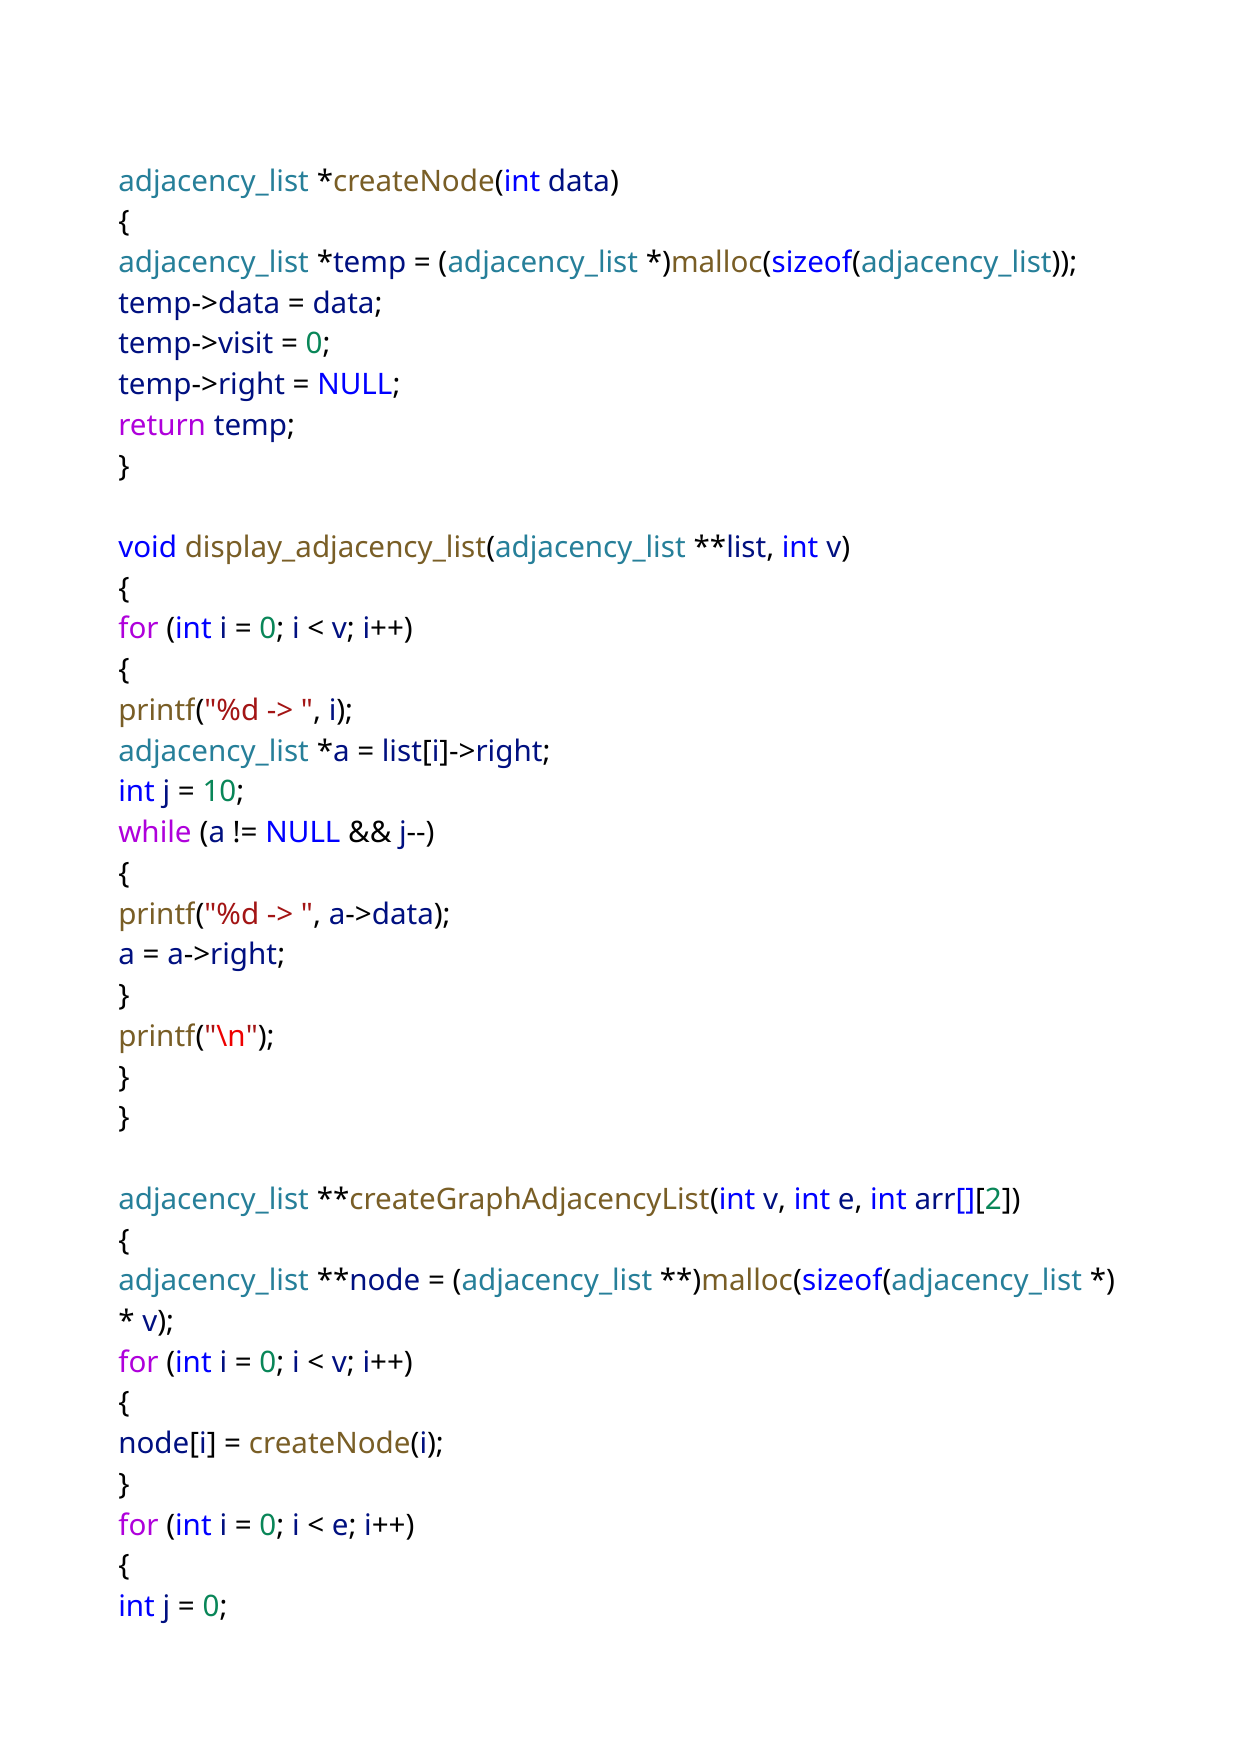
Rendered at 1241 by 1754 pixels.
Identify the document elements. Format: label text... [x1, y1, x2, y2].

text adjacency_list **node = (adjacency_list **)malloc(sizeof(adjacency_list *) * v); [118, 1258, 1122, 1340]
text void display_adjacency_list(adjacency_list **list, int v) [118, 525, 1122, 566]
text { [118, 851, 1122, 892]
text adjacency_list **createGraphAdjacencyList(int v, int e, int arr[][2]) [118, 1177, 1122, 1218]
text int j = 0; [118, 1584, 1122, 1625]
text temp->right = NULL; [118, 362, 1122, 403]
text temp->data = data; [118, 281, 1122, 322]
text } [118, 1096, 1122, 1136]
text adjacency_list *a = list[i]->right; [118, 729, 1122, 770]
text } [118, 973, 1122, 1014]
text printf("\n"); [118, 1014, 1122, 1055]
text node[i] = createNode(i); [118, 1421, 1122, 1462]
text { [118, 1381, 1122, 1421]
text for (int i = 0; i < v; i++) [118, 1340, 1122, 1381]
text printf("%d -> ", i); [118, 688, 1122, 729]
text { [118, 1218, 1122, 1258]
text { [118, 566, 1122, 607]
text printf("%d -> ", a->data); [118, 892, 1122, 933]
text } [118, 1462, 1122, 1503]
text } [118, 444, 1122, 485]
text for (int i = 0; i < v; i++) [118, 607, 1122, 648]
text } [118, 1055, 1122, 1096]
text a = a->right; [118, 933, 1122, 973]
text return temp; [118, 403, 1122, 444]
text for (int i = 0; i < e; i++) [118, 1503, 1122, 1544]
text adjacency_list *createNode(int data) [118, 159, 1122, 199]
text { [118, 199, 1122, 240]
text while (a != NULL && j--) [118, 811, 1122, 851]
text int j = 10; [118, 770, 1122, 811]
text temp->visit = 0; [118, 322, 1122, 362]
text { [118, 1544, 1122, 1584]
text { [118, 648, 1122, 688]
text adjacency_list *temp = (adjacency_list *)malloc(sizeof(adjacency_list)); [118, 240, 1122, 281]
